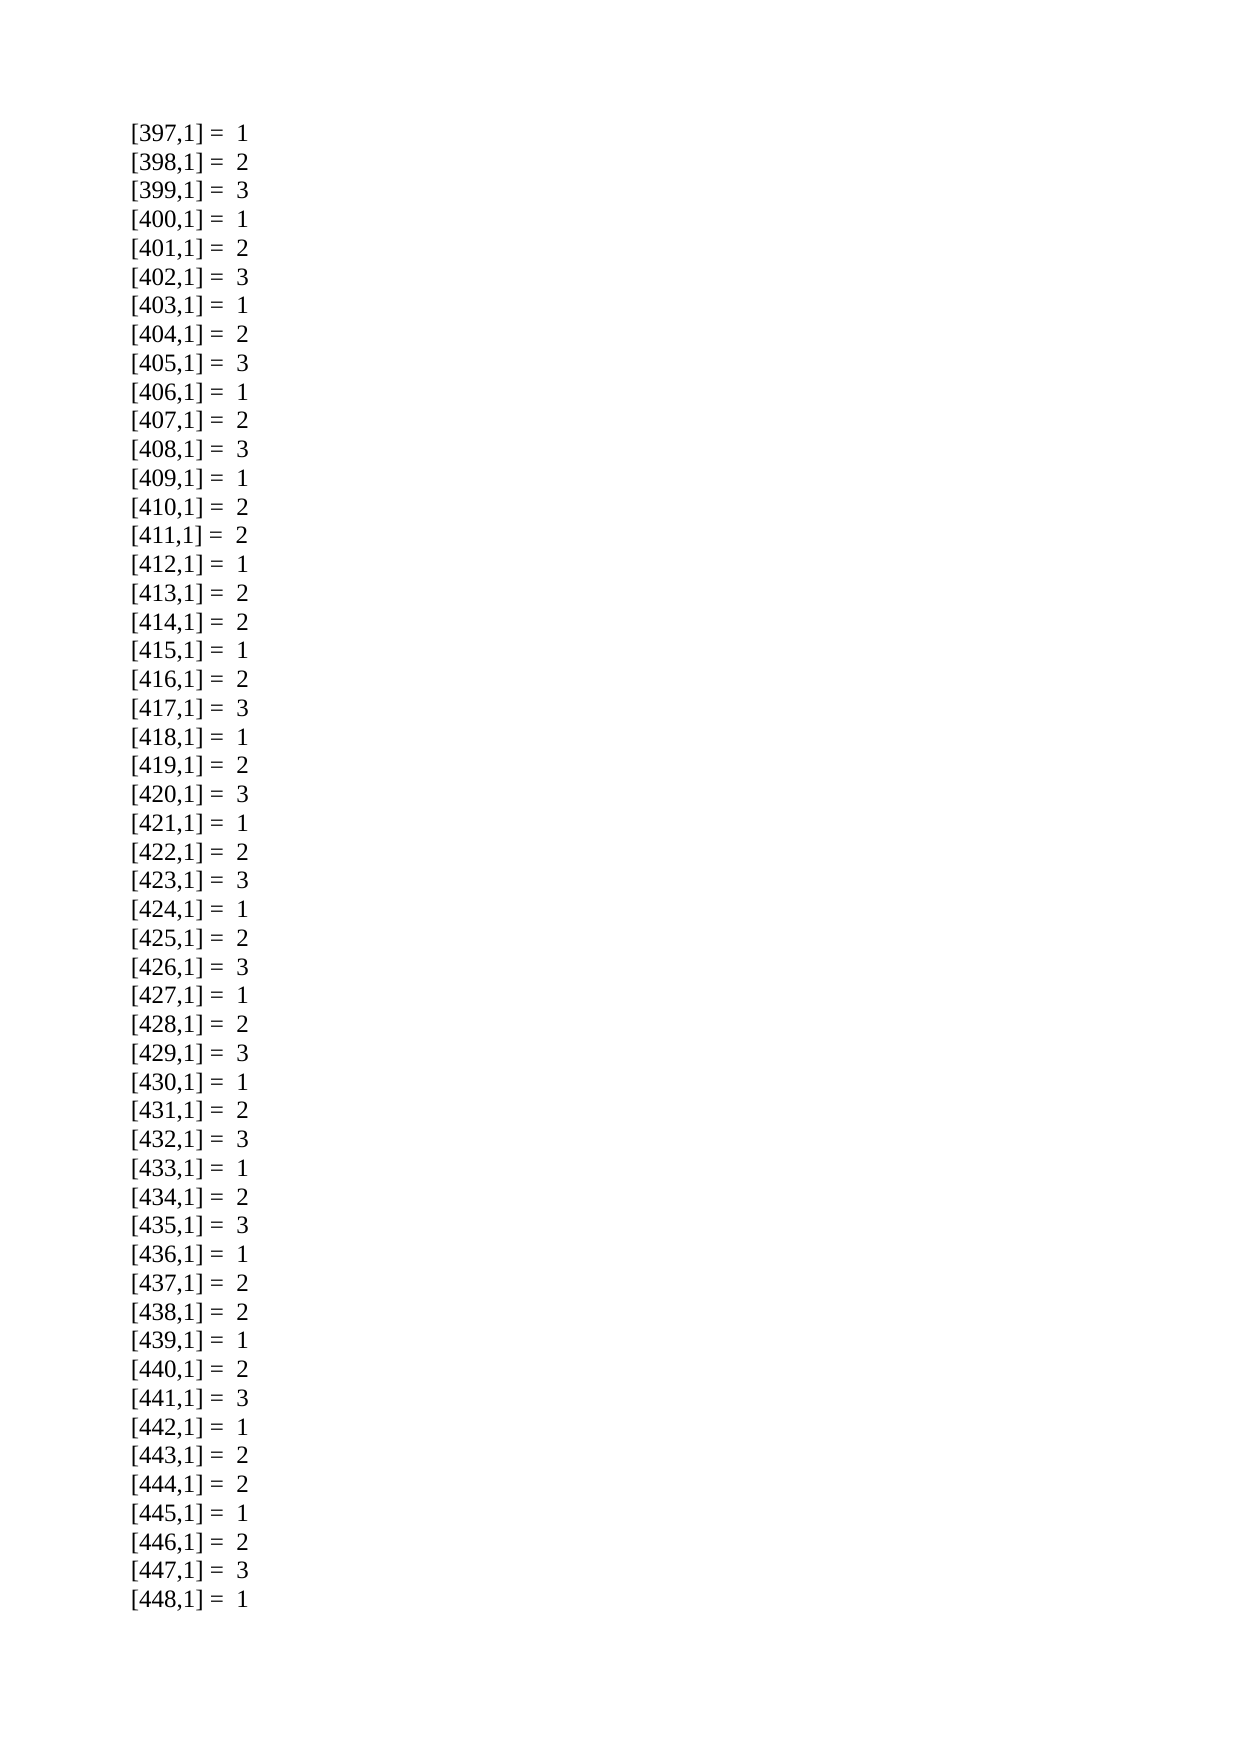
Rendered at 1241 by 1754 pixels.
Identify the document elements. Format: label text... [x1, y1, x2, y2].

text [445,1] = 1 [118, 1498, 1122, 1527]
text [435,1] = 3 [118, 1211, 1122, 1239]
text [415,1] = 1 [118, 636, 1122, 664]
text [403,1] = 1 [118, 291, 1122, 319]
text [447,1] = 3 [118, 1556, 1122, 1584]
text [421,1] = 1 [118, 808, 1122, 837]
text [440,1] = 2 [118, 1354, 1122, 1383]
text [417,1] = 3 [118, 693, 1122, 722]
text [402,1] = 3 [118, 262, 1122, 291]
text [413,1] = 2 [118, 578, 1122, 607]
text [439,1] = 1 [118, 1326, 1122, 1354]
text [448,1] = 1 [118, 1584, 1122, 1613]
text [407,1] = 2 [118, 406, 1122, 434]
text [425,1] = 2 [118, 923, 1122, 952]
text [444,1] = 2 [118, 1469, 1122, 1498]
text [433,1] = 1 [118, 1153, 1122, 1182]
text [409,1] = 1 [118, 463, 1122, 492]
text [404,1] = 2 [118, 319, 1122, 348]
text [429,1] = 3 [118, 1038, 1122, 1067]
text [441,1] = 3 [118, 1383, 1122, 1412]
text [428,1] = 2 [118, 1009, 1122, 1038]
text [437,1] = 2 [118, 1268, 1122, 1297]
text [406,1] = 1 [118, 377, 1122, 406]
text [432,1] = 3 [118, 1124, 1122, 1153]
text [414,1] = 2 [118, 607, 1122, 636]
text [436,1] = 1 [118, 1239, 1122, 1268]
text [442,1] = 1 [118, 1412, 1122, 1441]
text [438,1] = 2 [118, 1297, 1122, 1326]
text [430,1] = 1 [118, 1067, 1122, 1096]
text [412,1] = 1 [118, 549, 1122, 578]
text [422,1] = 2 [118, 837, 1122, 866]
text [420,1] = 3 [118, 779, 1122, 808]
text [416,1] = 2 [118, 664, 1122, 693]
text [426,1] = 3 [118, 952, 1122, 981]
text [410,1] = 2 [118, 492, 1122, 521]
text [401,1] = 2 [118, 233, 1122, 262]
text [418,1] = 1 [118, 722, 1122, 751]
text [398,1] = 2 [118, 147, 1122, 176]
text [443,1] = 2 [118, 1441, 1122, 1469]
text [427,1] = 1 [118, 981, 1122, 1009]
text [423,1] = 3 [118, 866, 1122, 894]
text [399,1] = 3 [118, 176, 1122, 204]
text [446,1] = 2 [118, 1527, 1122, 1556]
text [419,1] = 2 [118, 751, 1122, 779]
text [411,1] = 2 [118, 521, 1122, 549]
text [431,1] = 2 [118, 1096, 1122, 1124]
text [434,1] = 2 [118, 1182, 1122, 1211]
text [405,1] = 3 [118, 348, 1122, 377]
text [397,1] = 1 [118, 118, 1122, 147]
text [400,1] = 1 [118, 204, 1122, 233]
text [408,1] = 3 [118, 434, 1122, 463]
text [424,1] = 1 [118, 894, 1122, 923]
